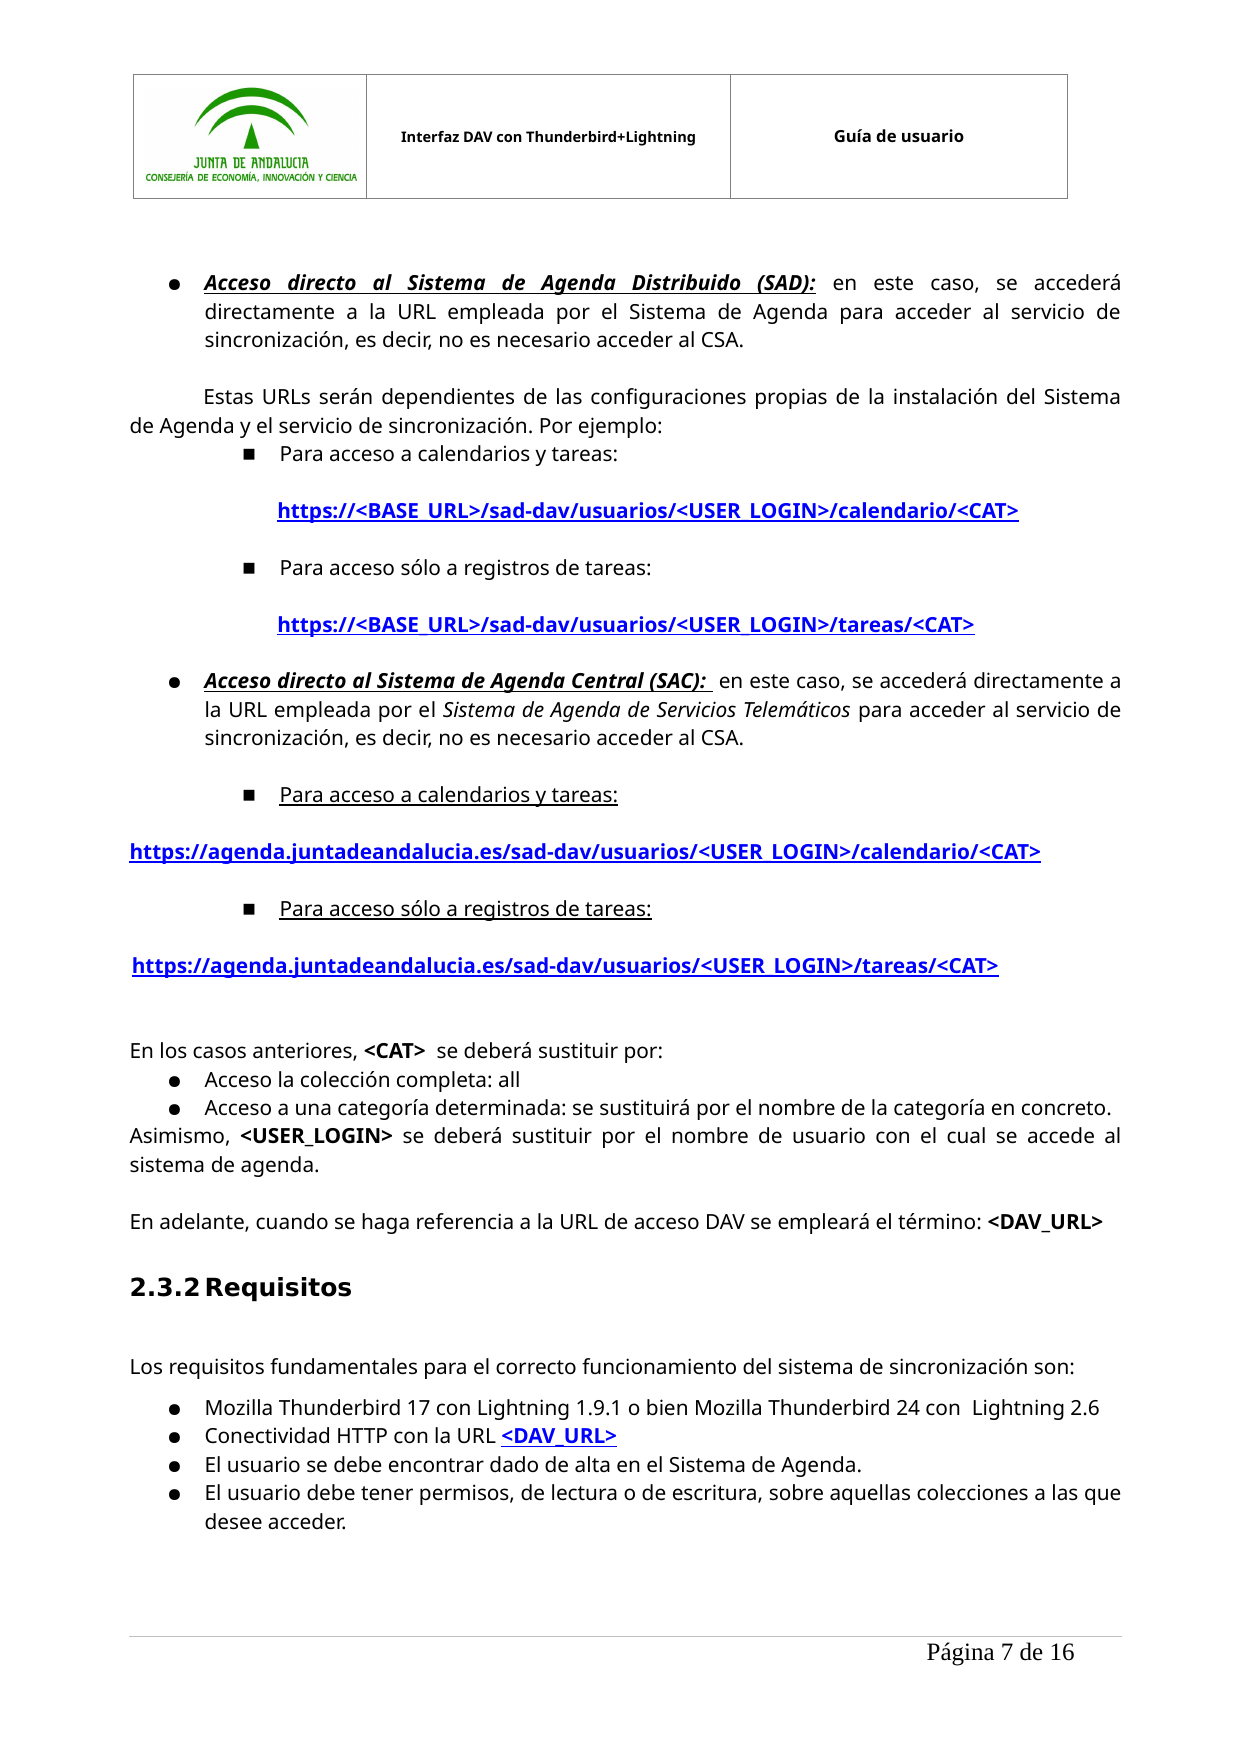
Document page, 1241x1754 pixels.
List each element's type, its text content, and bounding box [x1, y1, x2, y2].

list Acceso directo al Sistema de Agenda Distribuido (SAD): en este caso, se accederá directamente a la URL empleada por el Sistema de Agenda para acceder al servicio de sincronización, es decir, no es necesario acceder al CSA. [167, 268, 1122, 354]
text En los casos anteriores, <CAT> se deberá sustituir por: [129, 1036, 1122, 1065]
text https://<BASE_URL>/sad-dav/usuarios/<USER_LOGIN>/calendario/<CAT> [129, 496, 1122, 524]
list Para acceso sólo a registros de tareas: [242, 894, 1122, 923]
list https://agenda.juntadeandalucia.es/sad-dav/usuarios/<USER_LOGIN>/tareas/<CAT> [94, 951, 1122, 979]
text Los requisitos fundamentales para el correcto funcionamiento del sistema de sincronización son: [129, 1352, 1122, 1381]
text Estas URLs serán dependientes de las configuraciones propias de la instalación del Sistema de Agenda y el servicio de sincronización. Por ejemplo: [129, 382, 1122, 439]
subtitle Requisitos [129, 1273, 1122, 1302]
text Asimismo, <USER_LOGIN> se deberá sustituir por el nombre de usuario con el cual se accede al sistema de agenda. [129, 1122, 1122, 1178]
list Acceso a una categoría determinada: se sustituirá por el nombre de la categoría en concreto. [167, 1093, 1122, 1122]
list El usuario se debe encontrar dado de alta en el Sistema de Agenda. [167, 1450, 1122, 1478]
list El usuario debe tener permisos, de lectura o de escritura, sobre aquellas colecciones a las que desee acceder. [167, 1478, 1122, 1535]
text https://agenda.juntadeandalucia.es/sad-dav/usuarios/<USER_LOGIN>/calendario/<CAT> [129, 837, 1122, 866]
list Acceso la colección completa: all [167, 1065, 1122, 1093]
list Acceso directo al Sistema de Agenda Central (SAC): en este caso, se accederá directamente a la URL empleada por el Sistema de Agenda de Servicios Telemáticos para acceder al servicio de sincronización, es decir, no es necesario acceder al CSA. [167, 667, 1122, 752]
list Para acceso a calendarios y tareas: [242, 780, 1122, 809]
list Mozilla Thunderbird 17 con Lightning 1.9.1 o bien Mozilla Thunderbird 24 con Lightning 2.6 [167, 1393, 1122, 1421]
text En adelante, cuando se haga referencia a la URL de acceso DAV se empleará el término: <DAV_URL> [129, 1207, 1122, 1235]
picture [144, 87, 359, 186]
list Para acceso sólo a registros de tareas: [242, 553, 1122, 581]
text https://<BASE_URL>/sad-dav/usuarios/<USER_LOGIN>/tareas/<CAT> [129, 610, 1122, 638]
list Conectividad HTTP con la URL <DAV_URL> [167, 1421, 1122, 1450]
list Para acceso a calendarios y tareas: [242, 439, 1122, 468]
